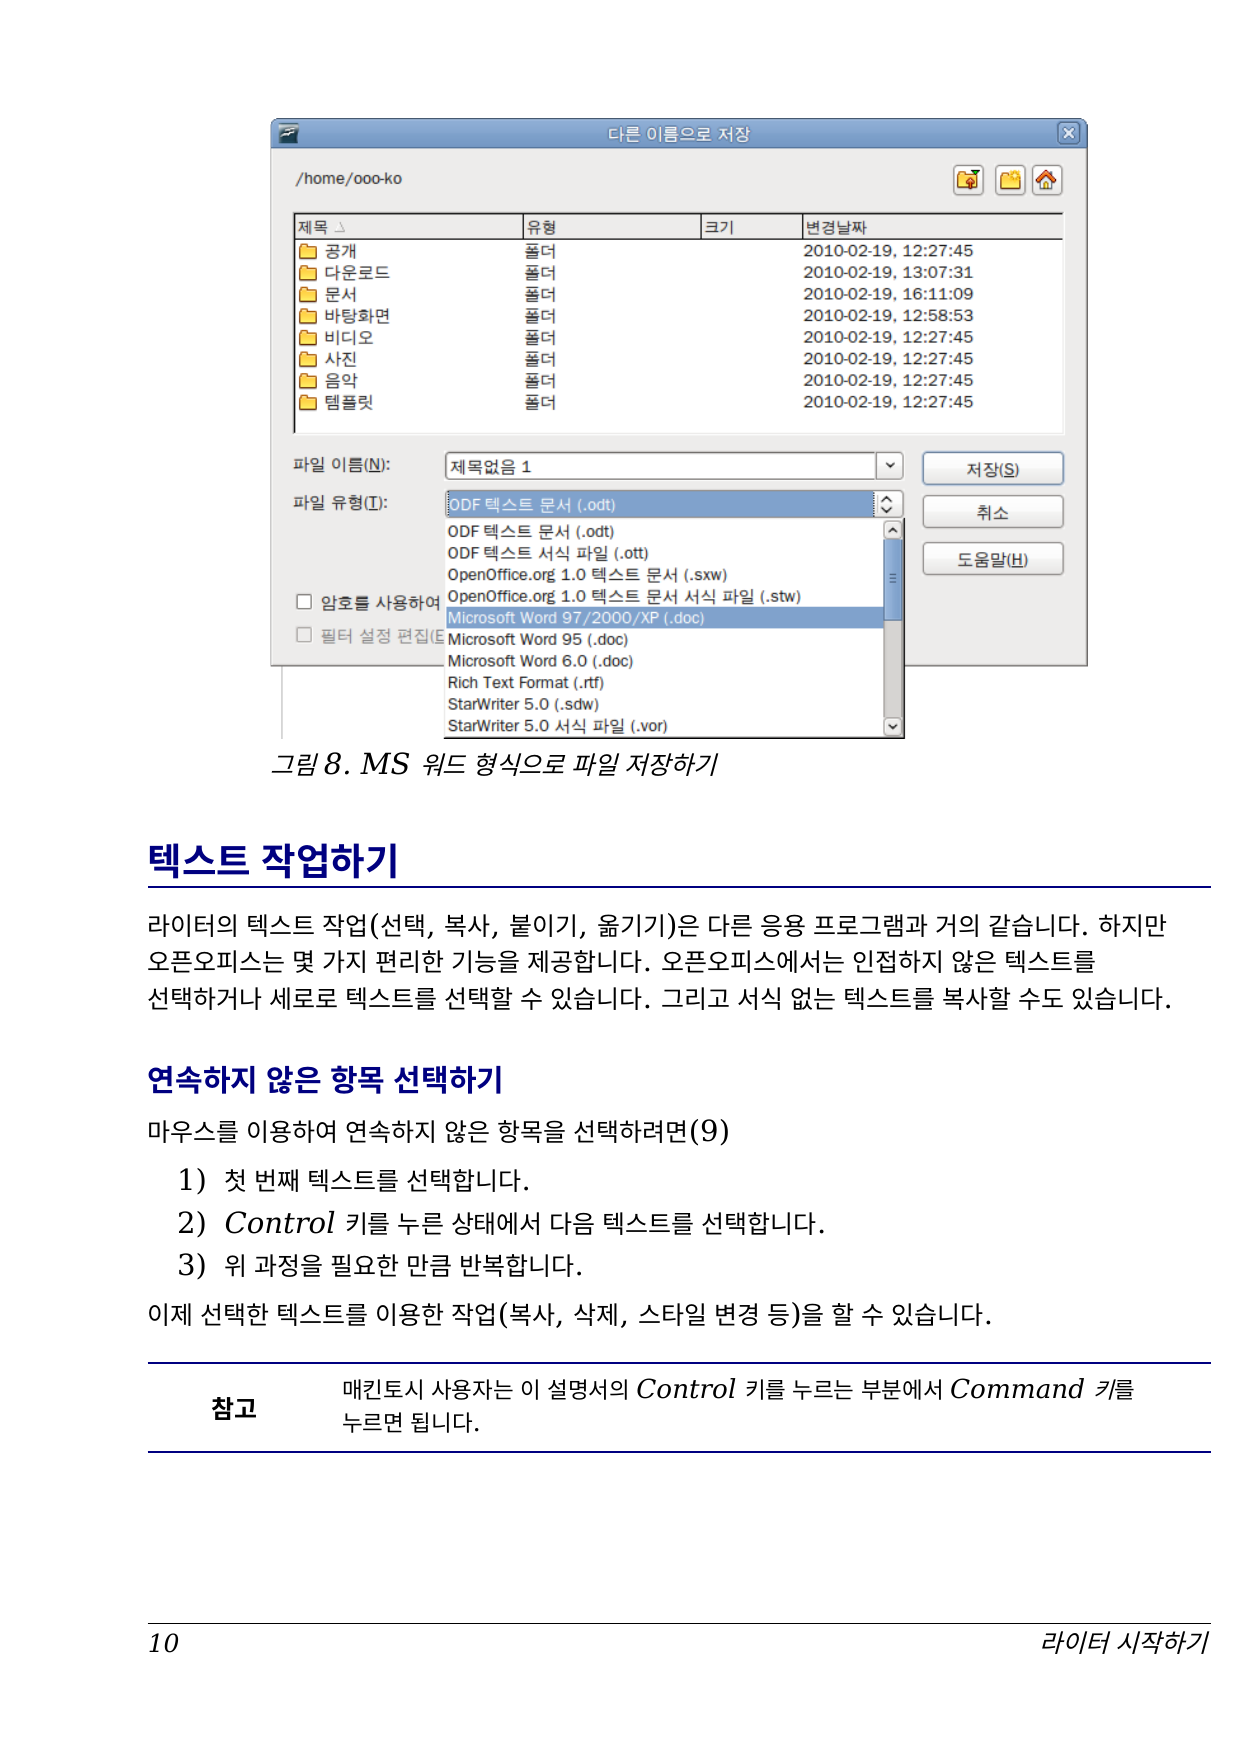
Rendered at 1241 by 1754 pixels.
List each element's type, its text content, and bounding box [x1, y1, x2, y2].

table_header 매킨토시 사용자는 이 설명서의 Control 키를 누르는 부분에서 Command 키를 누르면 됩니다. [321, 1364, 1211, 1451]
text 이제 선택한 텍스트를 이용한 작업(복사, 삭제, 스타일 변경 등)을 할 수 있습니다. [148, 1295, 1211, 1332]
list Control 키를 누른 상태에서 다음 텍스트를 선택합니다. [207, 1204, 1211, 1240]
list 위 과정을 필요한 만큼 반복합니다. [207, 1247, 1211, 1283]
list 첫 번째 텍스트를 선택합니다. [207, 1162, 1211, 1198]
table_header 참고 [148, 1364, 321, 1451]
picture [270, 118, 1088, 739]
text 라이터의 텍스트 작업(선택, 복사, 붙이기, 옮기기)은 다른 응용 프로그램과 거의 같습니다. 하지만 오픈오피스는 몇 가지 편리한 기능을 제공합니다. 오픈오피스에서는 인접하지 않은 텍스트를 선택하거나 세로로 텍스트를 선택할 수 있습니다. 그리고 서식 없는 텍스트를 복사할 수도 있습니다. [148, 907, 1211, 1015]
subtitle 텍스트 작업하기 [148, 831, 1211, 886]
text 그림 8. MS 워드 형식으로 파일 저장하기 [271, 745, 1088, 781]
subtitle 연속하지 않은 항목 선택하기 [148, 1057, 1211, 1100]
text 마우스를 이용하여 연속하지 않은 항목을 선택하려면(그림 9) [148, 1113, 1211, 1149]
